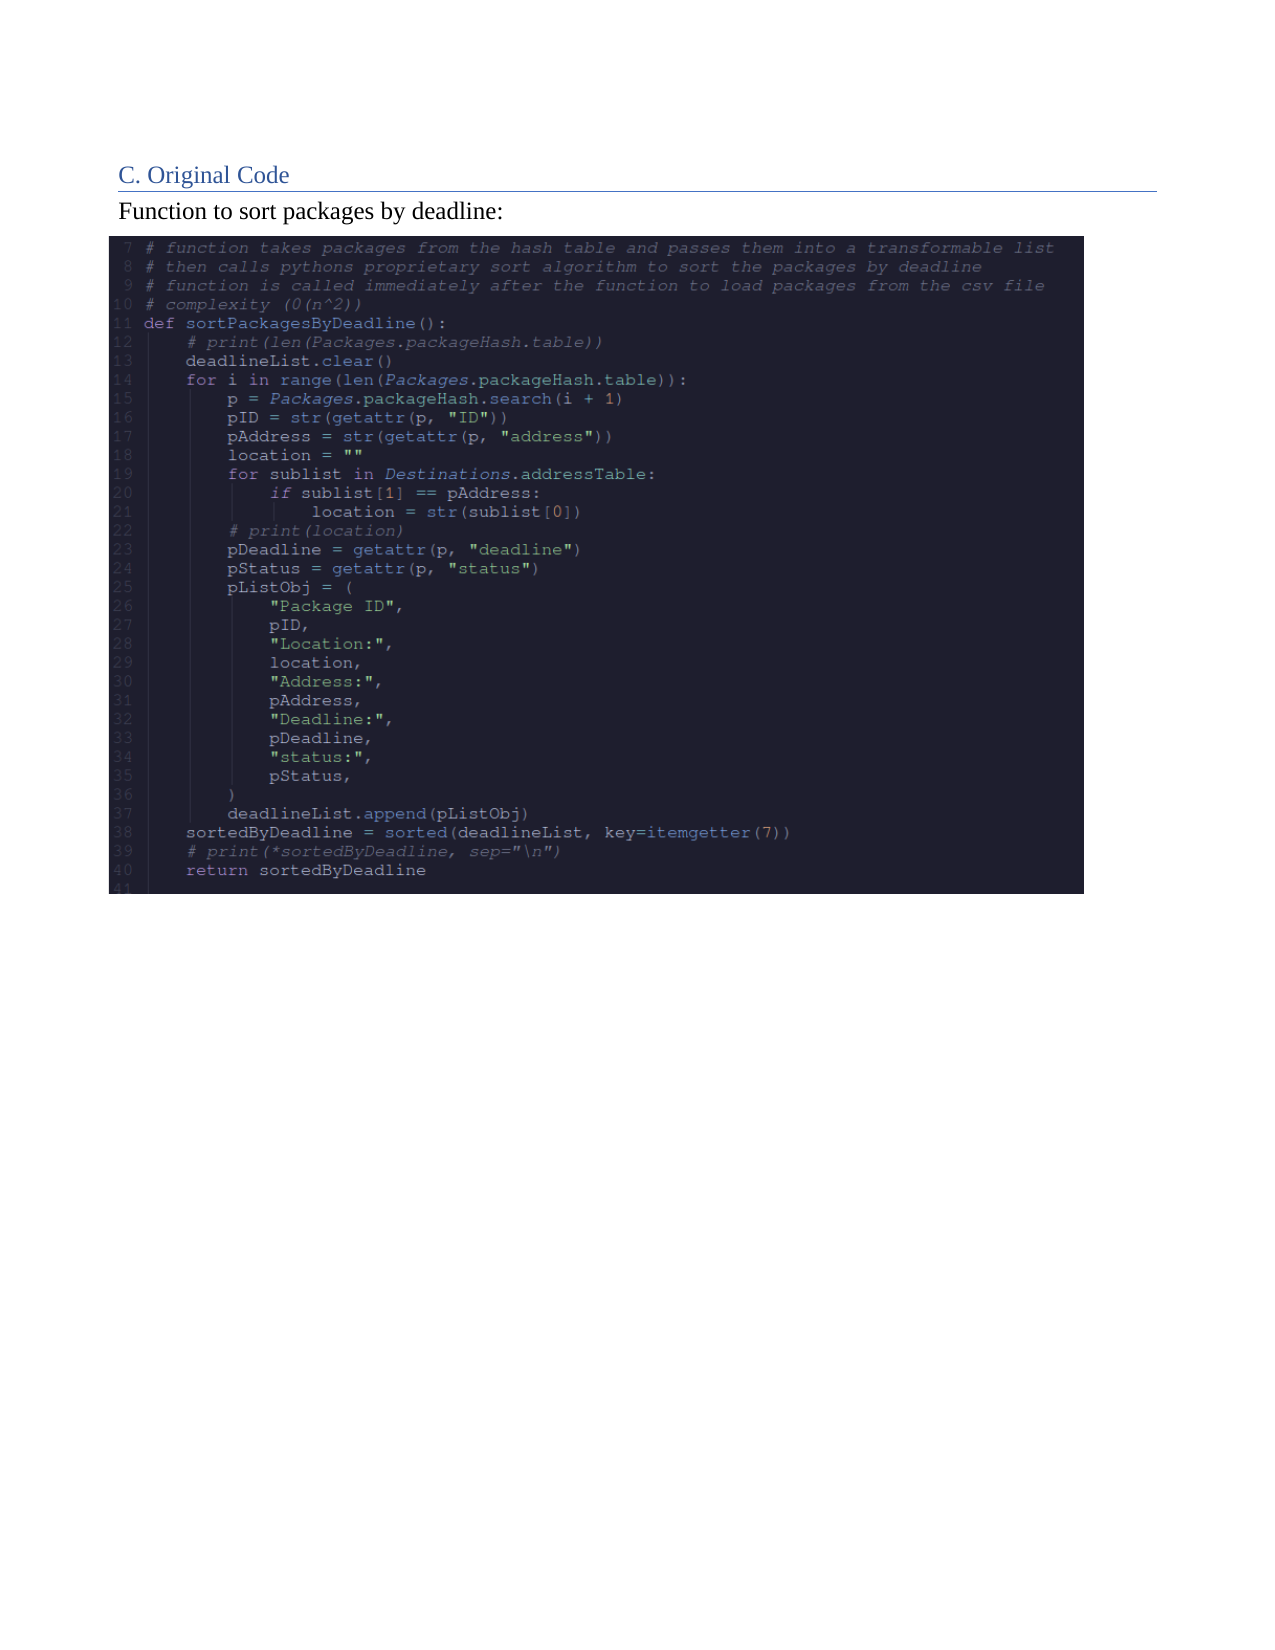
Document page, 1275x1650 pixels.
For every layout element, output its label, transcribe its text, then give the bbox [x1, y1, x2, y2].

text Function to sort packages by deadline: [118, 196, 1157, 224]
subtitle C. Original Code [118, 160, 1157, 191]
picture [108, 236, 1084, 894]
